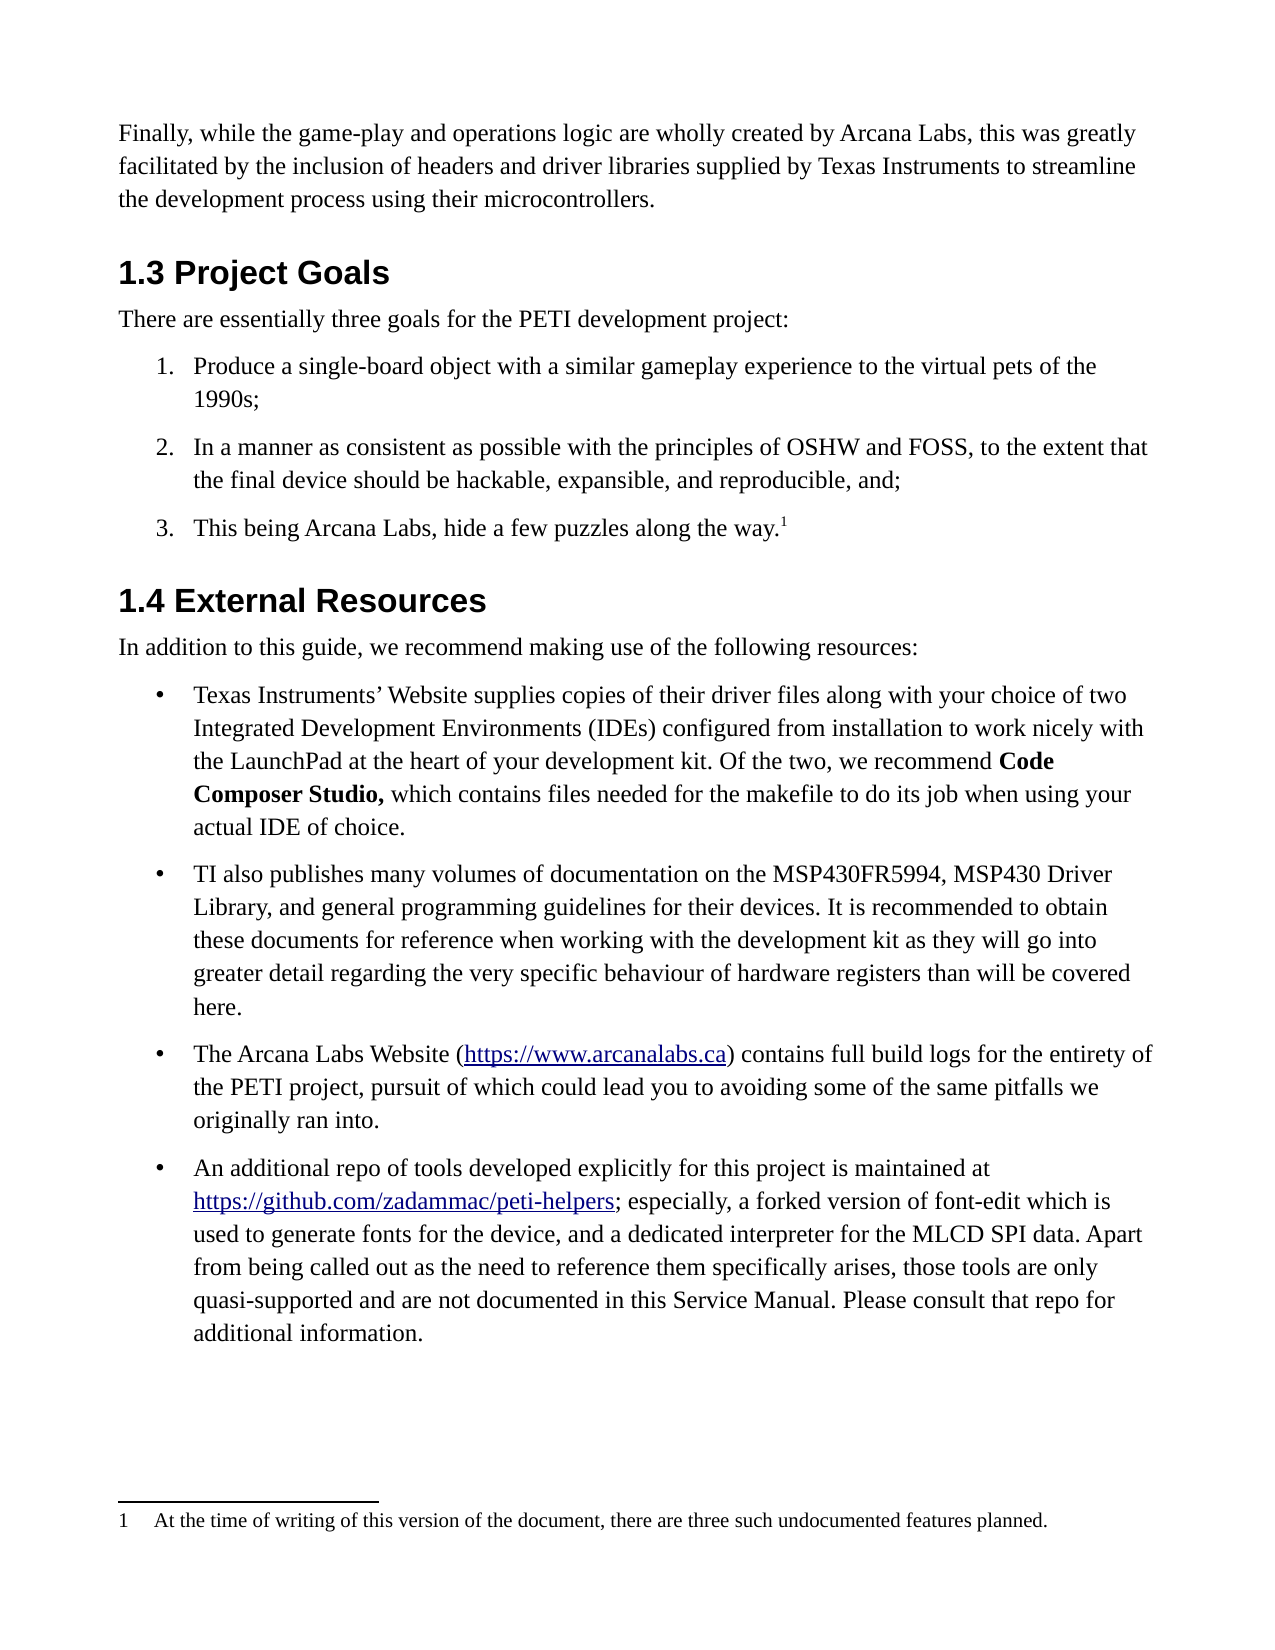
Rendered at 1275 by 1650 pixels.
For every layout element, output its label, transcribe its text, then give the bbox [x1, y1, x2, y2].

list Produce a single-board object with a similar gameplay experience to the virtual pets of the 1990s; [156, 351, 1157, 413]
subtitle 1.4 External Resources [118, 581, 1157, 620]
text In addition to this guide, we recommend making use of the following resources: [118, 632, 1157, 661]
text There are essentially three goals for the PETI development project: [118, 304, 1157, 332]
list In a manner as consistent as possible with the principles of OSHW and FOSS, to the extent that the final device should be hackable, expansible, and reproducible, and; [156, 432, 1157, 494]
list TI also publishes many volumes of documentation on the MSP430FR5994, MSP430 Driver Library, and general programming guidelines for their devices. It is recommended to obtain these documents for reference when working with the development kit as they will go into greater detail regarding the very specific behaviour of hardware registers than will be covered here. [156, 859, 1157, 1020]
list At the time of writing of this version of the document, there are three such undocumented features planned. [118, 1508, 1157, 1532]
list The Arcana Labs Website (https://www.arcanalabs.ca) contains full build logs for the entirety of the PETI project, pursuit of which could lead you to avoiding some of the same pitfalls we originally ran into. [156, 1039, 1157, 1134]
subtitle 1.3 Project Goals [118, 253, 1157, 291]
list This being Arcana Labs, hide a few puzzles along the way. [156, 513, 1157, 541]
text Finally, while the game-play and operations logic are wholly created by Arcana Labs, this was greatly facilitated by the inclusion of headers and driver libraries supplied by Texas Instruments to streamline the development process using their microcontrollers. [118, 118, 1157, 213]
list Texas Instruments’ Website supplies copies of their driver files along with your choice of two Integrated Development Environments (IDEs) configured from installation to work nicely with the LaunchPad at the heart of your development kit. Of the two, we recommend Code Composer Studio, which contains files needed for the makefile to do its job when using your actual IDE of choice. [156, 680, 1157, 841]
list An additional repo of tools developed explicitly for this project is maintained at https://github.com/zadammac/peti-helpers; especially, a forked version of font-edit which is used to generate fonts for the device, and a dedicated interpreter for the MLCD SPI data. Apart from being called out as the need to reference them specifically arises, those tools are only quasi-supported and are not documented in this Service Manual. Please consult that repo for additional information. [156, 1153, 1157, 1347]
